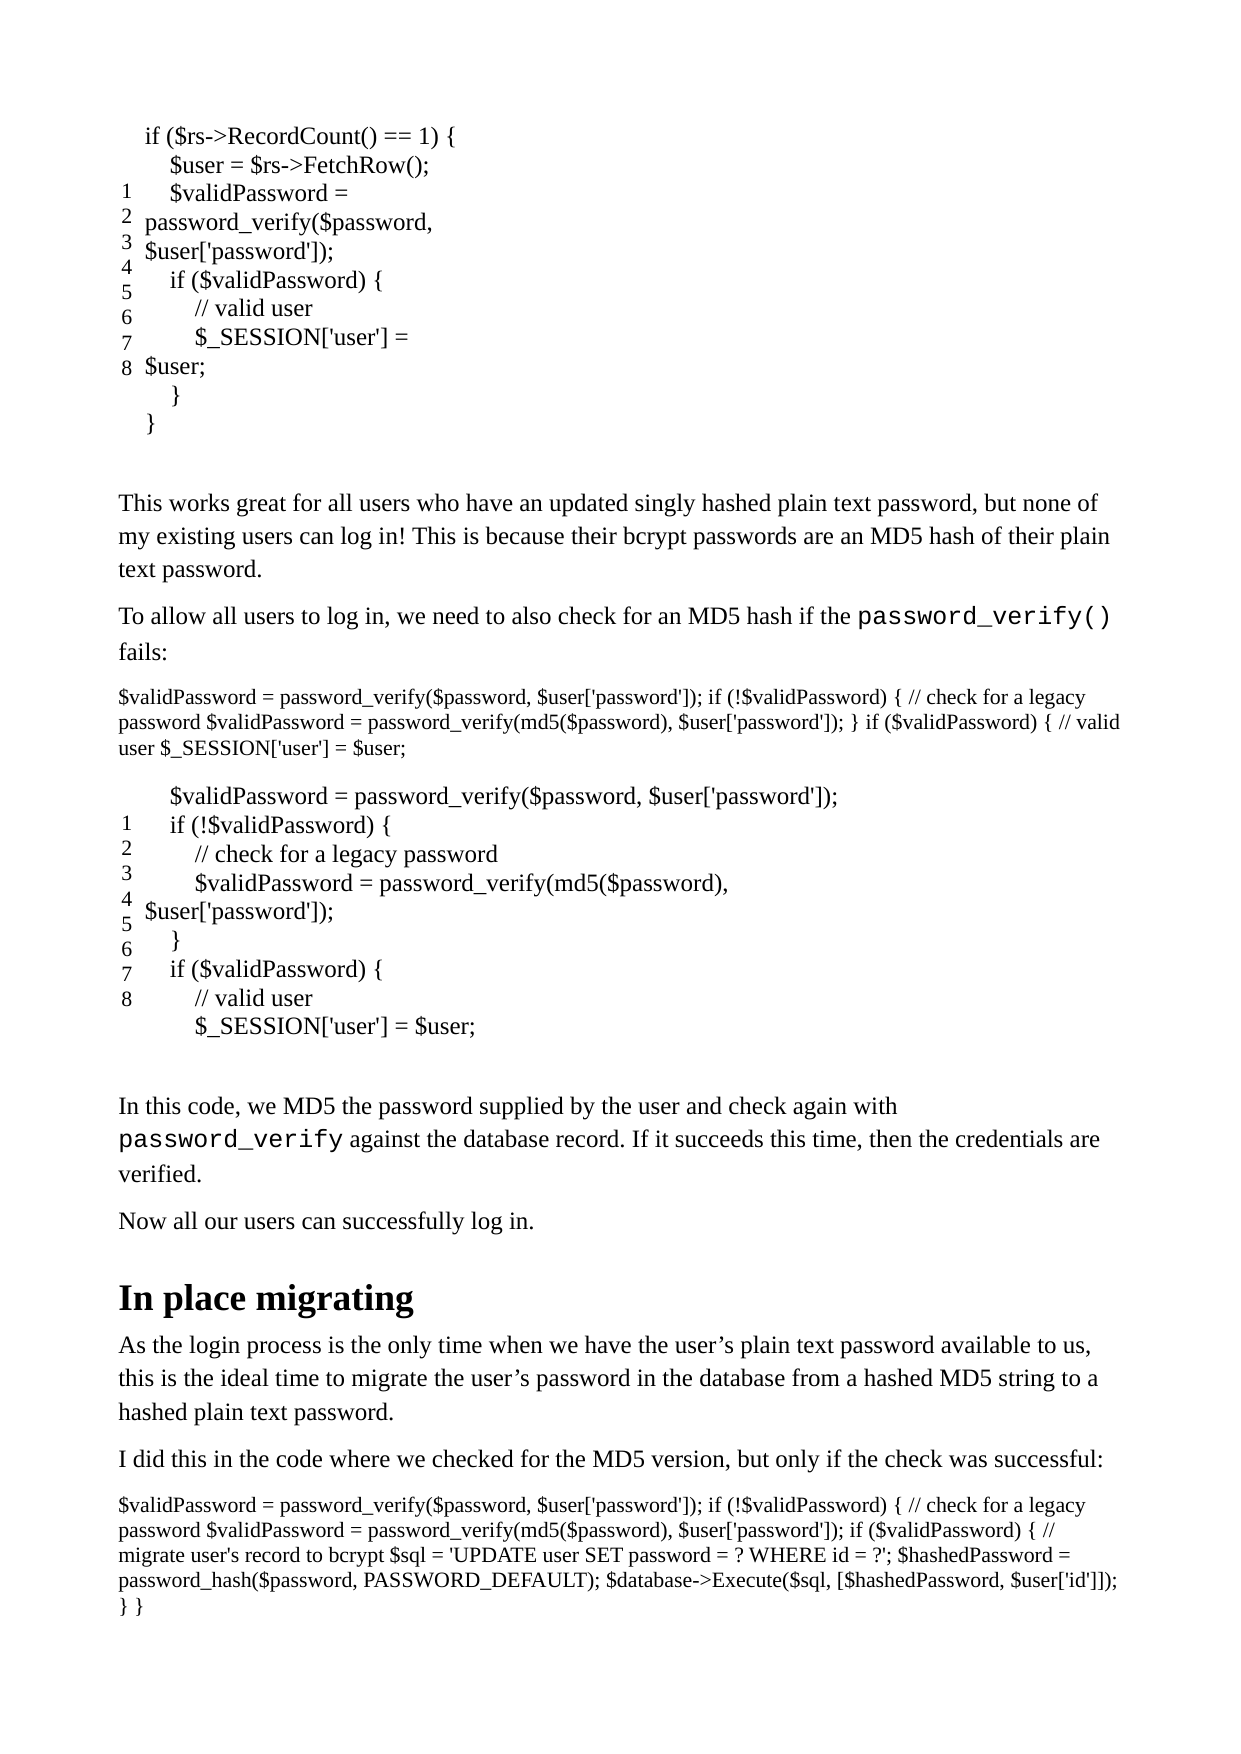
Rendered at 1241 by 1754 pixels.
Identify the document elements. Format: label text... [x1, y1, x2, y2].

table_header $validPassword = password_verify($password, $user['password']); if (!$validPassword) { // check for a legacy password $validPassword = password_verify(md5($password), $user['password']); } if ($validPassword) { // valid user $_SESSION['user'] = $user; [142, 779, 848, 1043]
text To allow all users to log in, we need to also check for an MD5 hash if the password_verify() fails: [118, 601, 1122, 665]
text This works great for all users who have an updated singly hashed plain text password, but none of my existing users can log in! This is because their bcrypt passwords are an MD5 hash of their plain text password. [118, 488, 1122, 583]
text $validPassword = password_verify($password, $user['password']); if (!$validPassword) { // check for a legacy password $validPassword = password_verify(md5($password), $user['password']); } if ($validPassword) { // valid user $_SESSION['user'] = $user; [118, 684, 1122, 760]
table_header 1 2 3 4 5 6 7 8 [118, 118, 142, 440]
text I did this in the code where we checked for the MD5 version, but only if the check was successful: [118, 1444, 1122, 1473]
subtitle In place migrating [118, 1275, 1122, 1318]
text $validPassword = password_verify($password, $user['password']); if (!$validPassword) { // check for a legacy password $validPassword = password_verify(md5($password), $user['password']); if ($validPassword) { // migrate user's record to bcrypt $sql = 'UPDATE user SET password = ? WHERE id = ?'; $hashedPassword = password_hash($password, PASSWORD_DEFAULT); $database->Execute($sql, [$hashedPassword, $user['id']]); } } [118, 1492, 1122, 1618]
table_header if ($rs->RecordCount() == 1) { $user = $rs->FetchRow(); $validPassword = password_verify($password, $user['password']); if ($validPassword) { // valid user $_SESSION['user'] = $user; } } [142, 118, 468, 440]
text As the login process is the only time when we have the user’s plain text password available to us, this is the ideal time to migrate the user’s password in the database from a hashed MD5 string to a hashed plain text password. [118, 1331, 1122, 1425]
text Now all our users can successfully log in. [118, 1206, 1122, 1235]
table_header 1 2 3 4 5 6 7 8 [118, 779, 142, 1043]
text In this code, we MD5 the password supplied by the user and check again with password_verify against the database record. If it succeeds this time, then the credentials are verified. [118, 1091, 1122, 1188]
